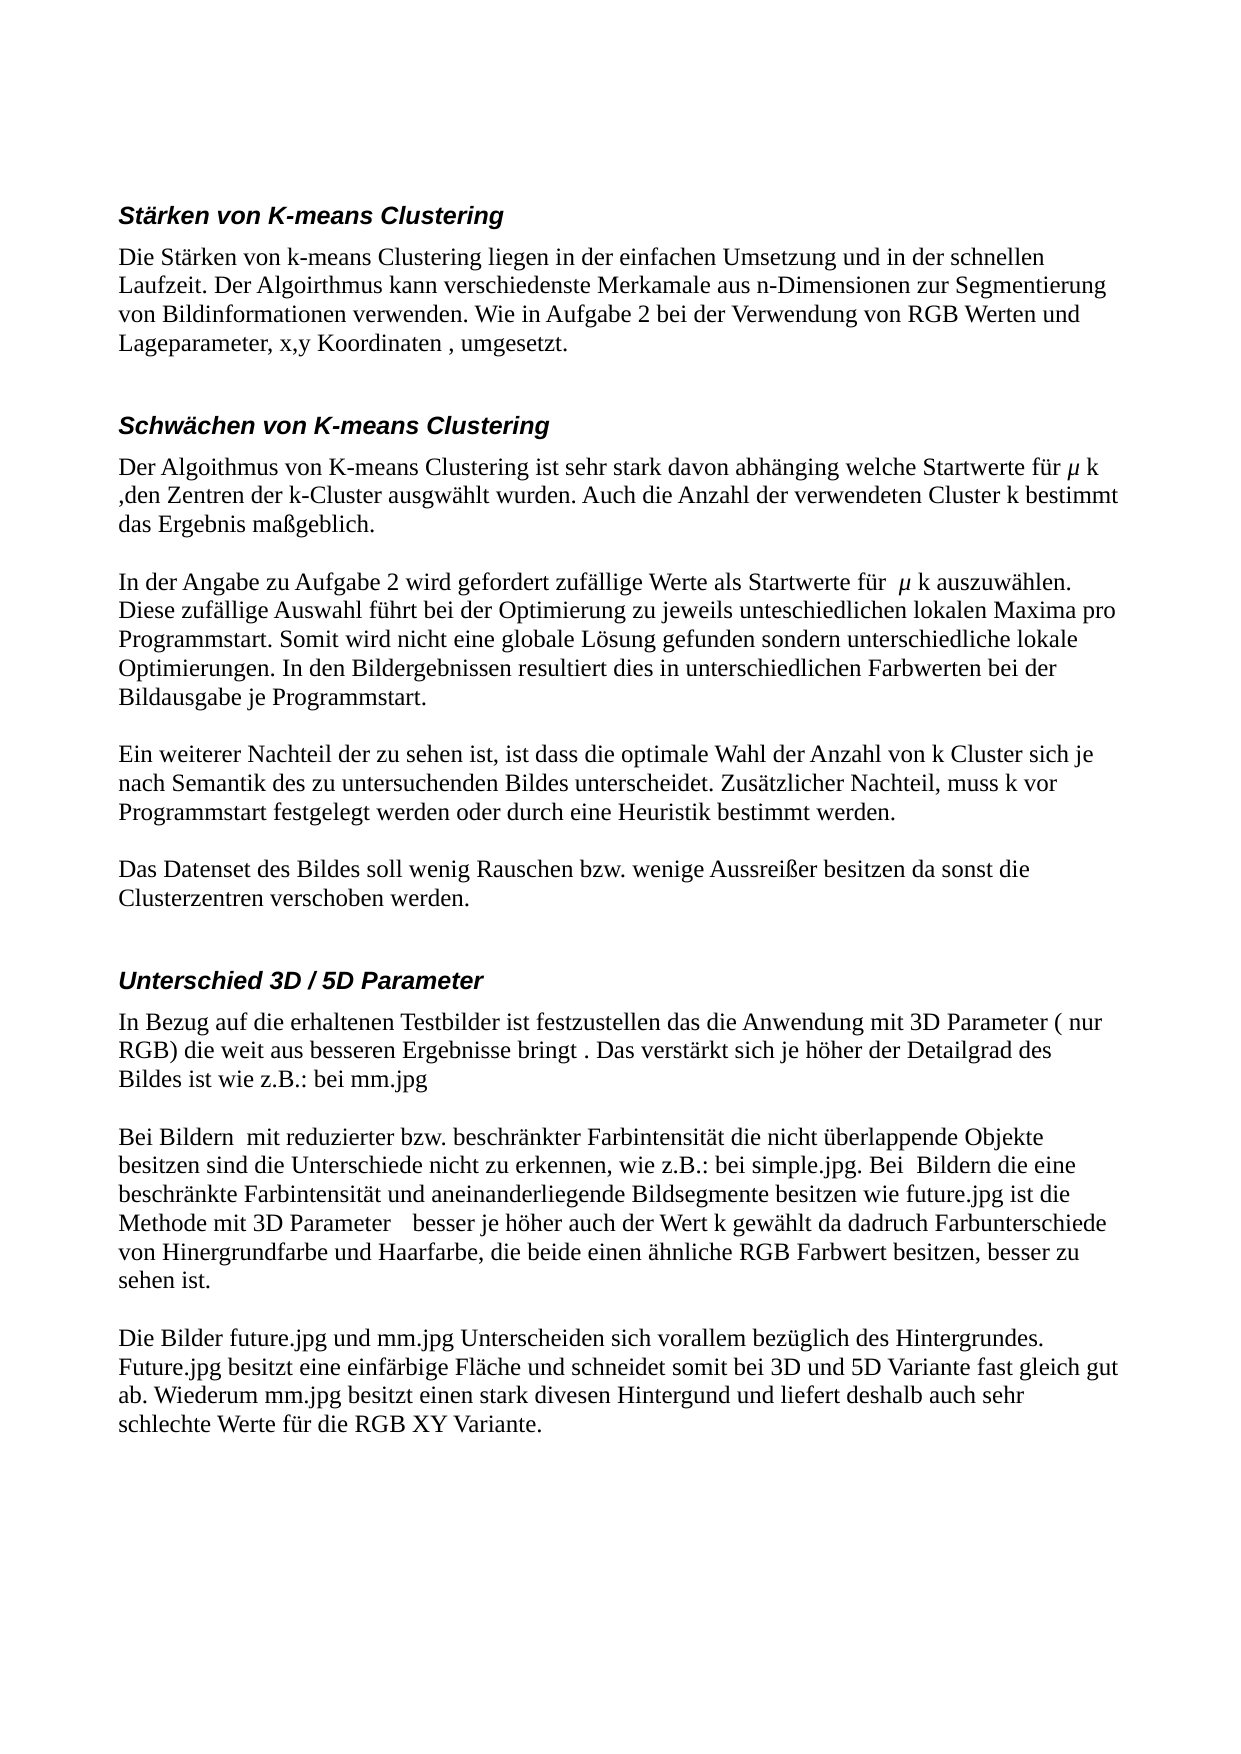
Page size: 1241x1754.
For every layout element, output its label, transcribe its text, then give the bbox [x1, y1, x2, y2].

text Bei Bildern mit reduzierter bzw. beschränkter Farbintensität die nicht überlappende Objekte besitzen sind die Unterschiede nicht zu erkennen, wie z.B.: bei simple.jpg. Bei Bildern die eine beschränkte Farbintensität und aneinanderliegende Bildsegmente besitzen wie future.jpg ist die Methode mit 3D Parameter besser je höher auch der Wert k gewählt da dadruch Farbunterschiede von Hinergrundfarbe und Haarfarbe, die beide einen ähnliche RGB Farbwert besitzen, besser zu sehen ist. [118, 1122, 1122, 1294]
subtitle Stärken von K-means Clustering [118, 201, 1122, 229]
text In der Angabe zu Aufgabe 2 wird gefordert zufällige Werte als Startwerte für μ k auszuwählen. Diese zufällige Auswahl führt bei der Optimierung zu jeweils unteschiedlichen lokalen Maxima pro Programmstart. Somit wird nicht eine globale Lösung gefunden sondern unterschiedliche lokale Optimierungen. In den Bildergebnissen resultiert dies in unterschiedlichen Farbwerten bei der Bildausgabe je Programmstart. [118, 567, 1122, 711]
subtitle Unterschied 3D / 5D Parameter [118, 966, 1122, 994]
text In Bezug auf die erhaltenen Testbilder ist festzustellen das die Anwendung mit 3D Parameter ( nur RGB) die weit aus besseren Ergebnisse bringt . Das verstärkt sich je höher der Detailgrad des Bildes ist wie z.B.: bei mm.jpg [118, 1007, 1122, 1093]
text Ein weiterer Nachteil der zu sehen ist, ist dass die optimale Wahl der Anzahl von k Cluster sich je nach Semantik des zu untersuchenden Bildes unterscheidet. Zusätzlicher Nachteil, muss k vor Programmstart festgelegt werden oder durch eine Heuristik bestimmt werden. [118, 739, 1122, 826]
text Das Datenset des Bildes soll wenig Rauschen bzw. wenige Aussreißer besitzen da sonst die Clusterzentren verschoben werden. [118, 854, 1122, 912]
text Future.jpg besitzt eine einfärbige Fläche und schneidet somit bei 3D und 5D Variante fast gleich gut ab. Wiederum mm.jpg besitzt einen stark divesen Hintergund und liefert deshalb auch sehr schlechte Werte für die RGB XY Variante. [118, 1352, 1122, 1438]
text Die Stärken von k-means Clustering liegen in der einfachen Umsetzung und in der schnellen Laufzeit. Der Algoirthmus kann verschiedenste Merkamale aus n-Dimensionen zur Segmentierung von Bildinformationen verwenden. Wie in Aufgabe 2 bei der Verwendung von RGB Werten und Lageparameter, x,y Koordinaten , umgesetzt. [118, 242, 1122, 357]
subtitle Schwächen von K-means Clustering [118, 411, 1122, 439]
text Der Algoithmus von K-means Clustering ist sehr stark davon abhänging welche Startwerte für μ k ,den Zentren der k-Cluster ausgwählt wurden. Auch die Anzahl der verwendeten Cluster k bestimmt das Ergebnis maßgeblich. [118, 452, 1122, 538]
text Die Bilder future.jpg und mm.jpg Unterscheiden sich vorallem bezüglich des Hintergrundes. [118, 1323, 1122, 1352]
